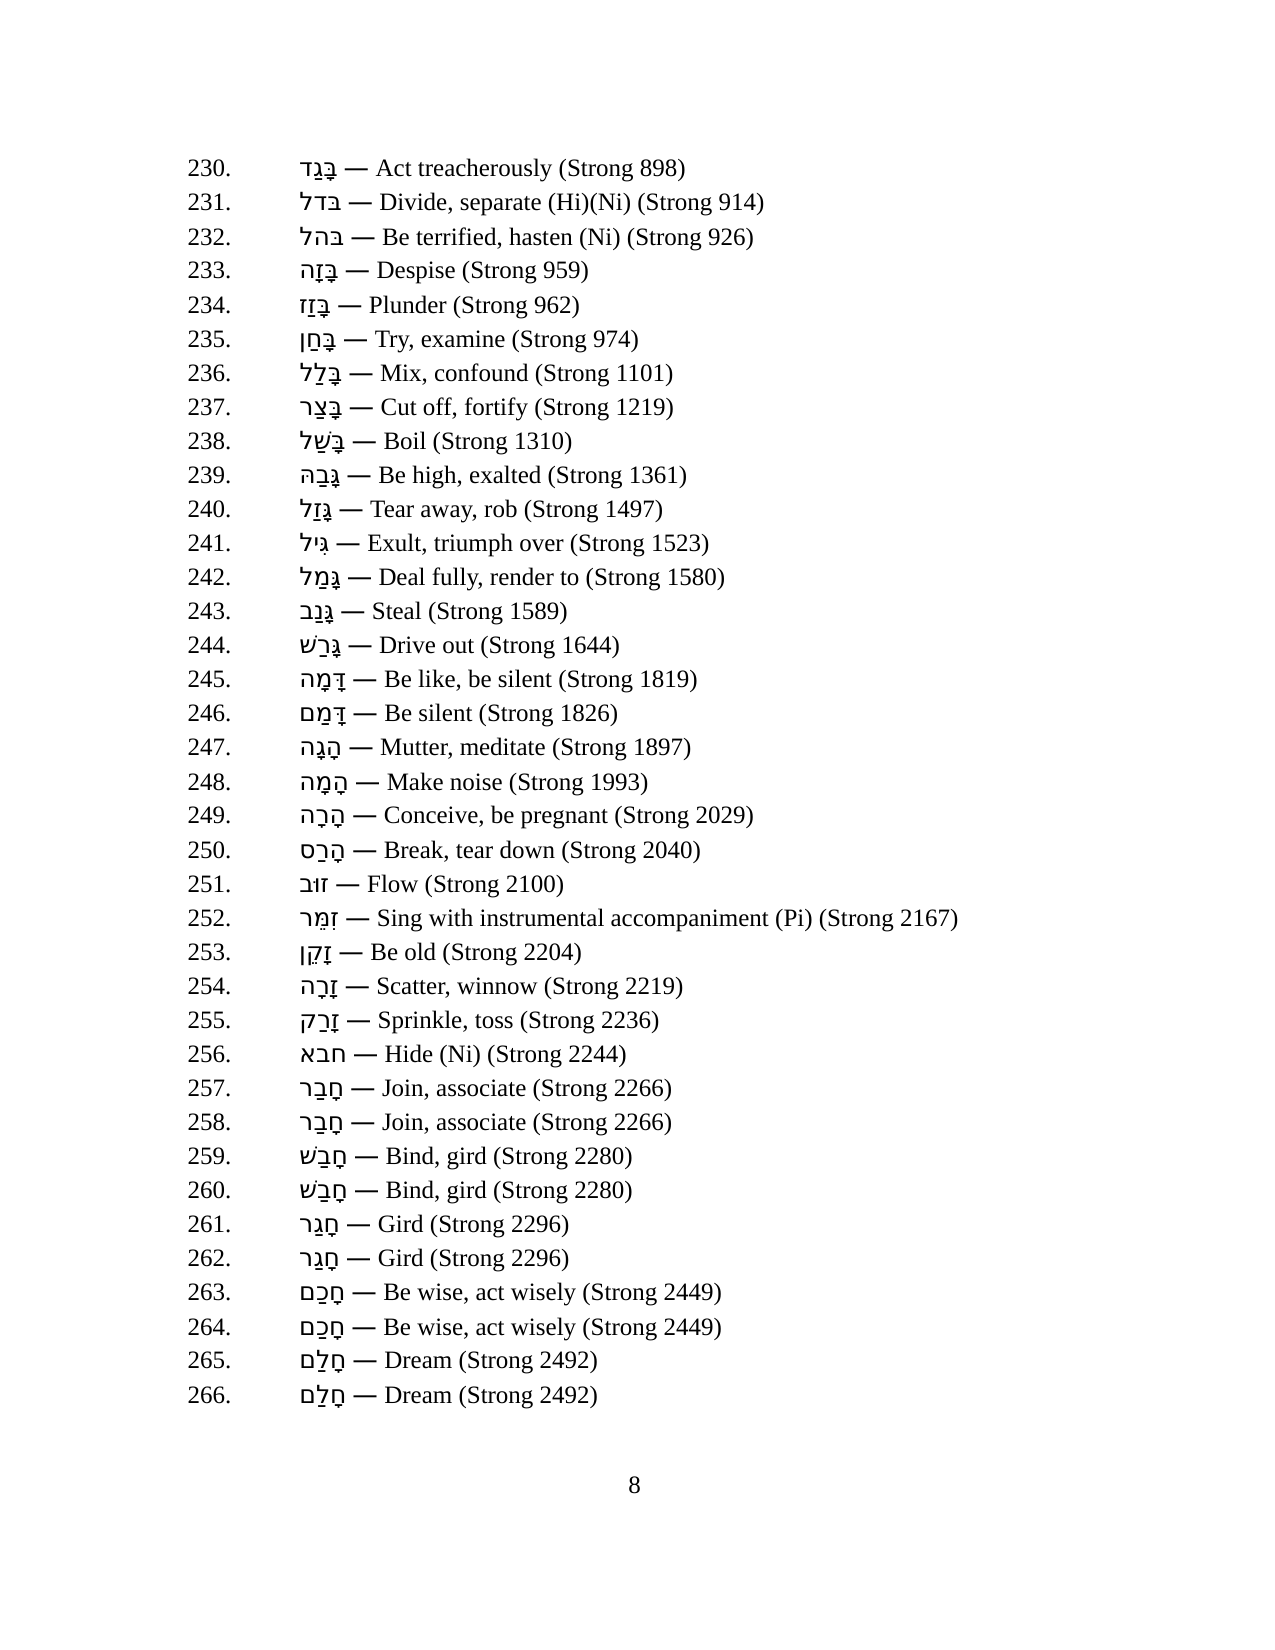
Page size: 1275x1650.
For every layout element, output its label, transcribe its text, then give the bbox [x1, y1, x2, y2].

list בָּצַר — Cut off, fortify (Strong 1219) [187, 388, 1125, 422]
list הָמָה — Make noise (Strong 1993) [187, 763, 1125, 797]
list חָבַר — Join, associate (Strong 2266) [187, 1070, 1125, 1104]
list גָּבַהּ — Be high, exalted (Strong 1361) [187, 457, 1125, 491]
list זָרַק — Sprinkle, toss (Strong 2236) [187, 1002, 1125, 1036]
list זָקֵן — Be old (Strong 2204) [187, 933, 1125, 967]
list חָגַר — Gird (Strong 2296) [187, 1206, 1125, 1240]
list גִּיל — Exult, triumph over (Strong 1523) [187, 525, 1125, 559]
list בּהל — Be terrified, hasten (Ni) (Strong 926) [187, 218, 1125, 252]
list הָרַס — Break, tear down (Strong 2040) [187, 831, 1125, 865]
list חָבַר — Join, associate (Strong 2266) [187, 1104, 1125, 1138]
list הָרָה — Conceive, be pregnant (Strong 2029) [187, 797, 1125, 831]
list חָגַר — Gird (Strong 2296) [187, 1240, 1125, 1274]
list דָּמַם — Be silent (Strong 1826) [187, 695, 1125, 729]
list בָּשַׁל — Boil (Strong 1310) [187, 422, 1125, 457]
list חָלַם — Dream (Strong 2492) [187, 1376, 1125, 1410]
list בָּגַד — Act treacherously (Strong 898) [187, 150, 1125, 184]
list בָּזַז — Plunder (Strong 962) [187, 286, 1125, 320]
list גָּמַל — Deal fully, render to (Strong 1580) [187, 559, 1125, 593]
list חָלַם — Dream (Strong 2492) [187, 1342, 1125, 1376]
list בָּחַן — Try, examine (Strong 974) [187, 320, 1125, 354]
list דָּמָה — Be like, be silent (Strong 1819) [187, 661, 1125, 695]
list חָכַם — Be wise, act wisely (Strong 2449) [187, 1274, 1125, 1308]
list חָכַם — Be wise, act wisely (Strong 2449) [187, 1308, 1125, 1342]
list גָּנַב — Steal (Strong 1589) [187, 593, 1125, 627]
list בָּזָה — Despise (Strong 959) [187, 252, 1125, 286]
list גָּרַשׁ — Drive out (Strong 1644) [187, 627, 1125, 661]
list זוּב — Flow (Strong 2100) [187, 865, 1125, 899]
list חָבַשׁ — Bind, gird (Strong 2280) [187, 1172, 1125, 1206]
list זִמֵּר — Sing with instrumental accompaniment (Pi) (Strong 2167) [187, 899, 1125, 933]
list בּדל — Divide, separate (Hi)(Ni) (Strong 914) [187, 184, 1125, 218]
list חבא — Hide (Ni) (Strong 2244) [187, 1036, 1125, 1070]
list גָּזַל — Tear away, rob (Strong 1497) [187, 491, 1125, 525]
list בָּלַל — Mix, confound (Strong 1101) [187, 354, 1125, 388]
list חָבַשׁ — Bind, gird (Strong 2280) [187, 1138, 1125, 1172]
list זָרָה — Scatter, winnow (Strong 2219) [187, 967, 1125, 1002]
list הָגָה — Mutter, meditate (Strong 1897) [187, 729, 1125, 763]
